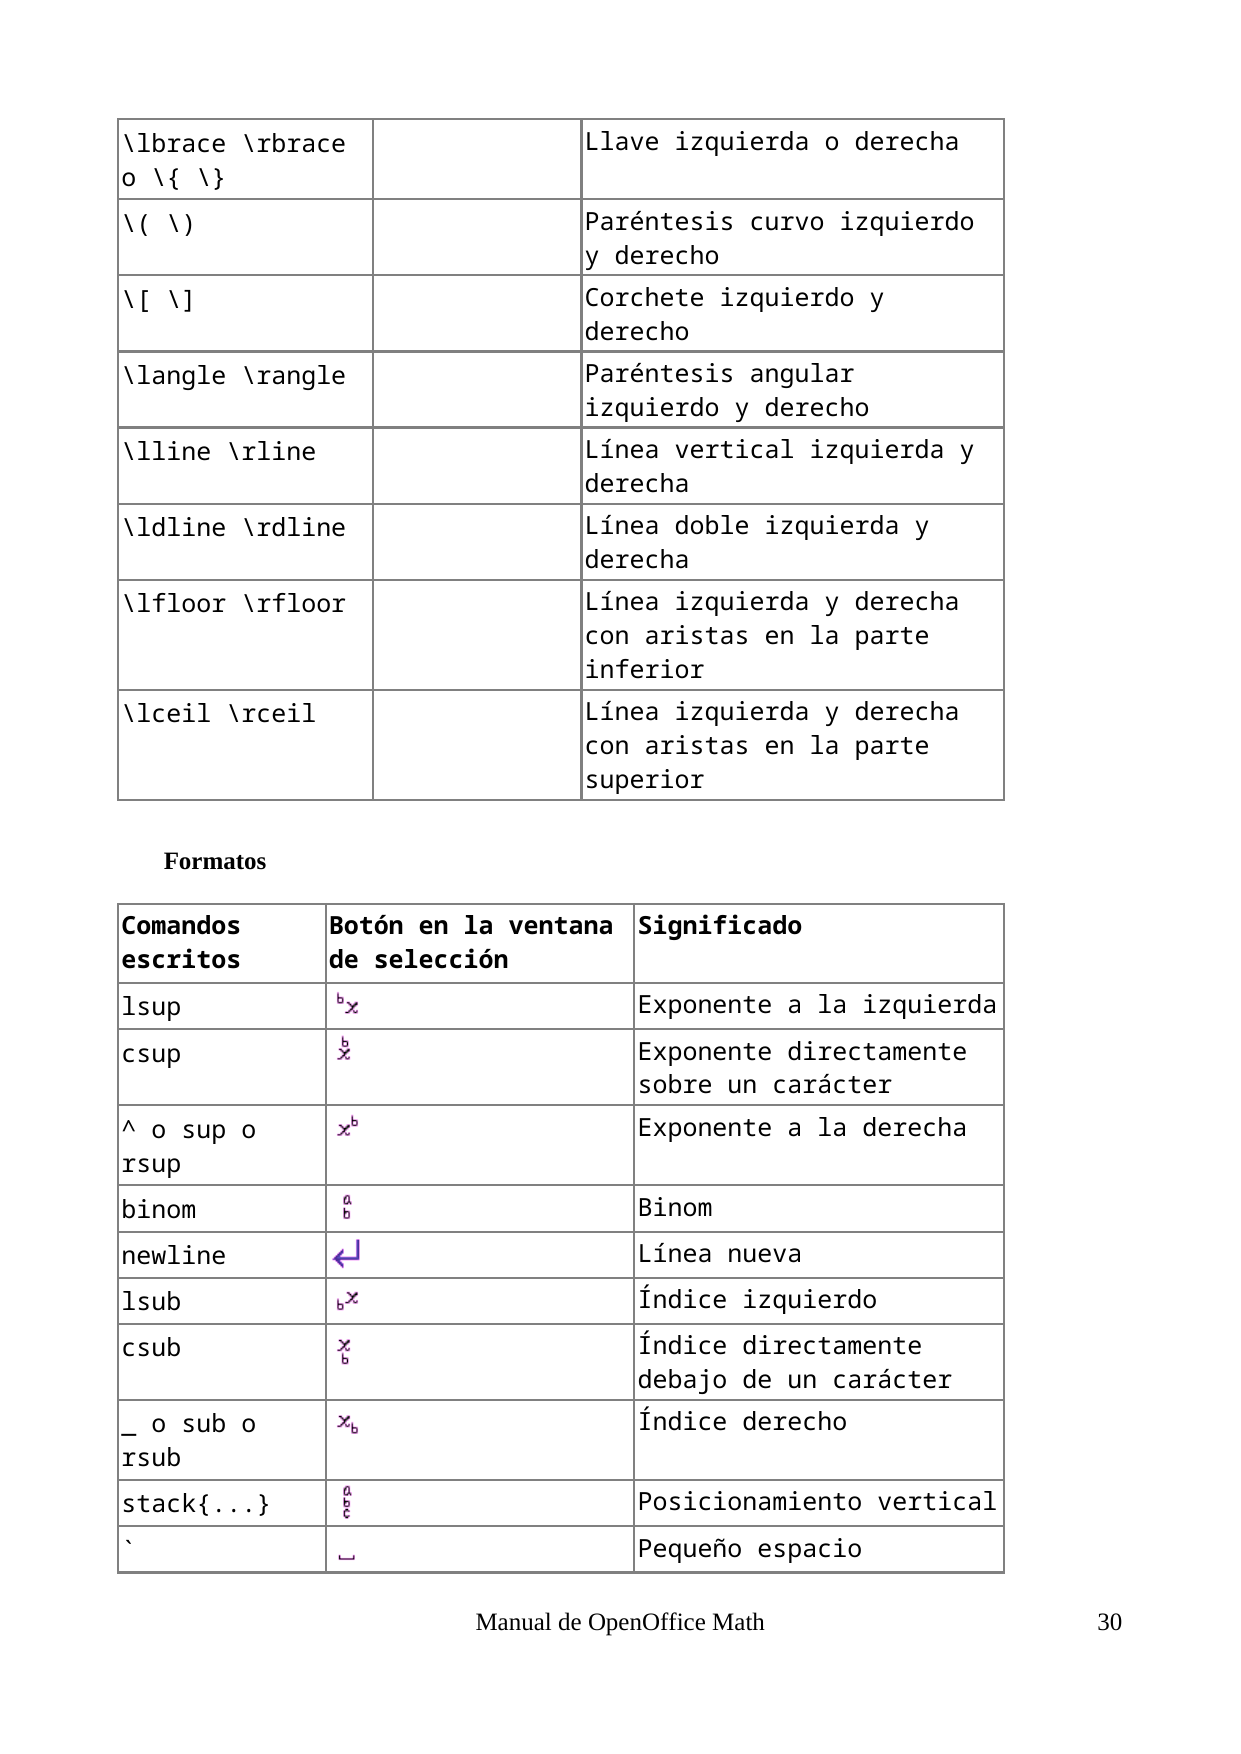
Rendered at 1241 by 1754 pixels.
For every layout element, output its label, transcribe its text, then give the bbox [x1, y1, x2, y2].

table_cell Línea vertical izquierda y derecha [583, 429, 1003, 502]
table_cell Pequeño espacio [635, 1527, 1003, 1571]
table_cell [374, 505, 580, 578]
table_cell \lline \rline [119, 429, 372, 502]
table_cell stack{...} [119, 1481, 325, 1525]
table_cell [327, 1186, 633, 1231]
table_cell [374, 353, 580, 426]
table_cell [374, 429, 580, 502]
table_header Comandos escritos [119, 905, 325, 982]
table_cell [374, 276, 580, 350]
table_cell [374, 581, 580, 689]
picture [328, 1327, 366, 1366]
table_cell [327, 984, 633, 1028]
table_cell csub [119, 1325, 325, 1399]
table_cell \lbrace \rbrace o \{ \} [119, 120, 372, 198]
table_cell newline [119, 1233, 325, 1277]
table_cell _ o sub o rsub [119, 1401, 325, 1479]
table_cell Posicionamiento vertical [635, 1481, 1003, 1525]
table_cell [374, 691, 580, 799]
table_cell [374, 120, 580, 198]
table_cell [327, 1106, 633, 1184]
table_cell Línea nueva [635, 1233, 1003, 1277]
table_cell [327, 1325, 633, 1399]
picture [328, 1235, 366, 1273]
table_cell csup [119, 1030, 325, 1104]
table_cell lsup [119, 984, 325, 1028]
table_cell lsub [119, 1279, 325, 1323]
table_cell [327, 1030, 633, 1104]
picture [328, 1403, 366, 1442]
table_cell \lceil \rceil [119, 691, 372, 799]
picture [328, 1484, 366, 1522]
table_cell [374, 200, 580, 274]
picture [328, 1109, 366, 1147]
table_cell Índice derecho [635, 1401, 1003, 1479]
table_cell [327, 1279, 633, 1323]
table_cell Línea doble izquierda y derecha [583, 505, 1003, 578]
table_cell \ldline \rdline [119, 505, 372, 578]
table_cell Índice izquierdo [635, 1279, 1003, 1323]
table_cell Llave izquierda o derecha [583, 120, 1003, 198]
picture [328, 1033, 366, 1071]
table_cell \[ \] [119, 276, 372, 350]
table_cell Binom [635, 1186, 1003, 1231]
table_cell ` [119, 1527, 325, 1571]
table_cell [327, 1527, 633, 1571]
table_cell [327, 1401, 633, 1479]
table_cell Exponente directamente sobre un carácter [635, 1030, 1003, 1104]
table_cell [327, 1233, 633, 1277]
table_cell Línea izquierda y derecha con aristas en la parte inferior [583, 581, 1003, 689]
table_cell Línea izquierda y derecha con aristas en la parte superior [583, 691, 1003, 799]
table_cell binom [119, 1186, 325, 1231]
table_header Botón en la ventana de selección [327, 905, 633, 982]
table_cell \langle \rangle [119, 353, 372, 426]
text Formatos [118, 847, 1122, 875]
table_cell \lfloor \rfloor [119, 581, 372, 689]
table_cell ^ o sup o rsup [119, 1106, 325, 1184]
picture [328, 1189, 366, 1227]
table_cell Exponente a la izquierda [635, 984, 1003, 1028]
table_cell Índice directamente debajo de un carácter [635, 1325, 1003, 1399]
picture [328, 1530, 366, 1568]
table_cell [327, 1481, 633, 1525]
picture [328, 987, 366, 1025]
table_cell \( \) [119, 200, 372, 274]
table_cell Paréntesis curvo izquierdo y derecho [583, 200, 1003, 274]
table_header Significado [635, 905, 1003, 982]
table_cell Corchete izquierdo y derecho [583, 276, 1003, 350]
picture [328, 1281, 366, 1320]
table_cell Paréntesis angular izquierdo y derecho [583, 353, 1003, 426]
table_cell Exponente a la derecha [635, 1106, 1003, 1184]
